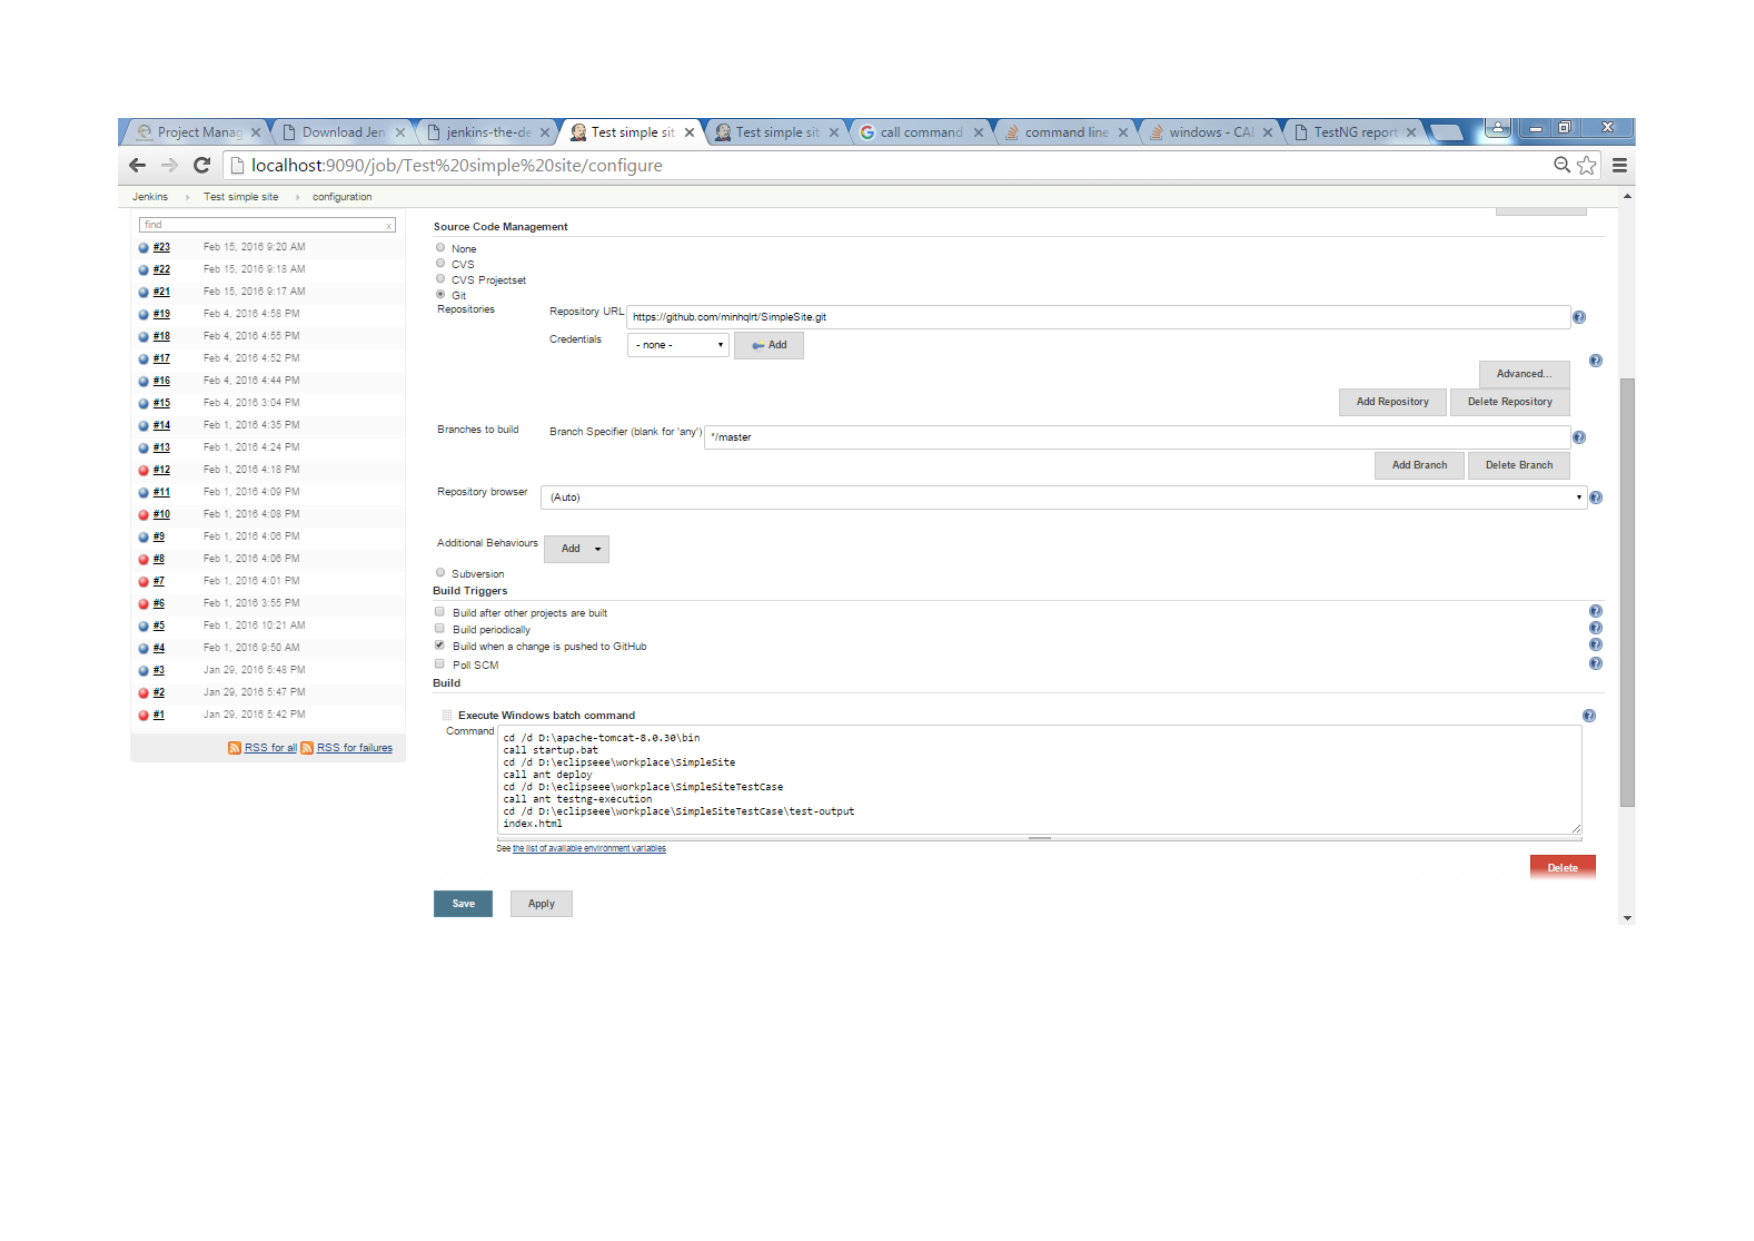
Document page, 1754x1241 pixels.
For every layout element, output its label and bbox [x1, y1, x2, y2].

picture [118, 118, 1636, 925]
